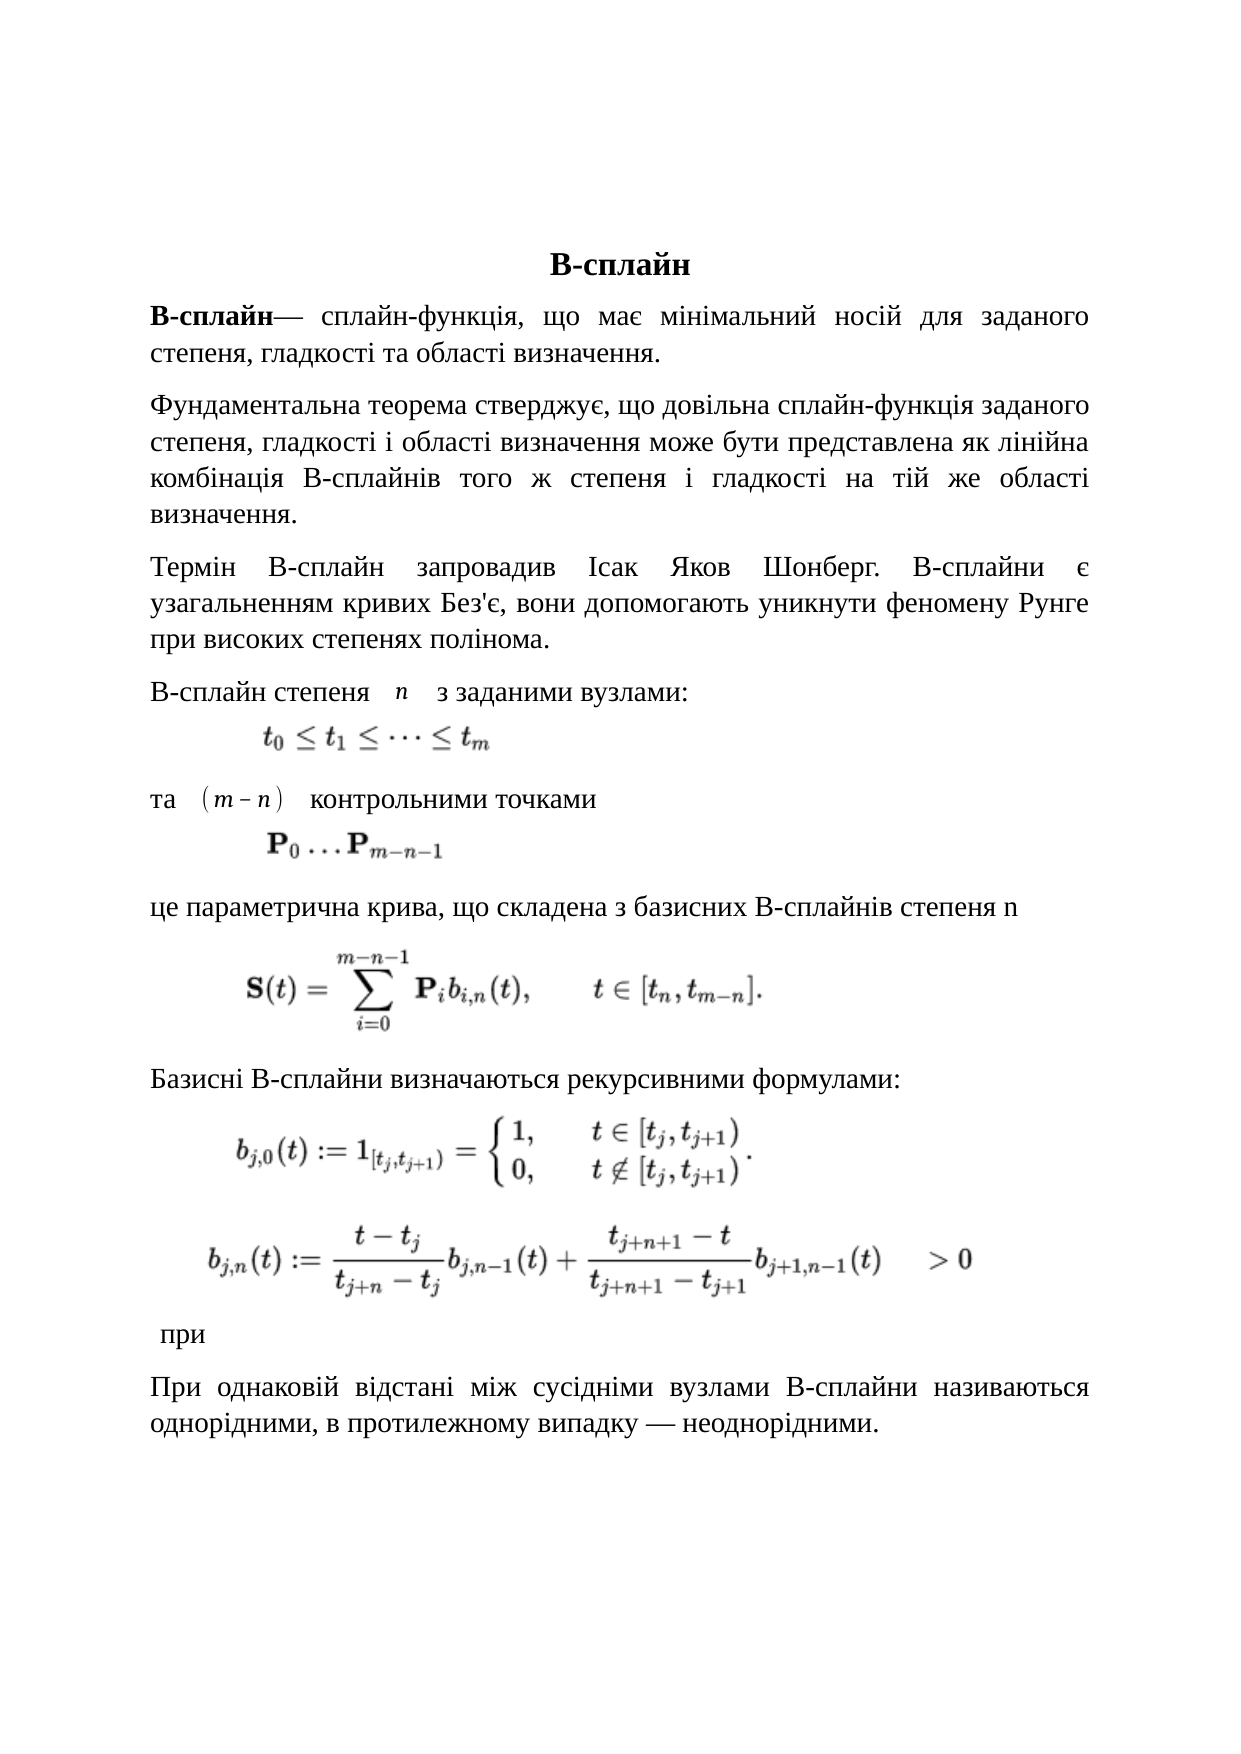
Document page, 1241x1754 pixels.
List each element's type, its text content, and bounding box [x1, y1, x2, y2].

text B-сплайн степеня з заданими вузлами: [150, 674, 1090, 707]
text Термін B-сплайн запровадив Ісак Яков Шонберг. B-сплайни є узагальненням кривих Без'є, вони допомогають уникнути феномену Рунге при високих степенях полінома. [150, 549, 1090, 654]
text та контрольними точками [150, 781, 1090, 815]
text Фундаментальна теорема стверджує, що довільна сплайн-функція заданого степеня, гладкості і області визначення може бути представлена як лінійна комбінація B-сплайнів того ж степеня і гладкості на тій же області визначення. [150, 387, 1090, 529]
text при [150, 1116, 1090, 1349]
picture [205, 1222, 976, 1300]
text Базисні B-сплайни визначаються рекурсивними формулами: [150, 944, 1090, 1094]
text B-сплайн— сплайн-функція, що має мінімальний носій для заданого степеня, гладкості та області визначення. [150, 298, 1090, 368]
picture [234, 1114, 756, 1191]
picture [266, 830, 447, 862]
picture [246, 943, 764, 1038]
text При однаковій відстані між сусідніми вузлами B-сплайни називаються однорідними, в протилежному випадку — неоднорідними. [150, 1369, 1090, 1438]
subtitle B-сплайн [150, 245, 1090, 283]
text це параметрична крива, що складена з базисних B-сплайнів степеня n [150, 889, 1090, 923]
picture [263, 722, 493, 754]
